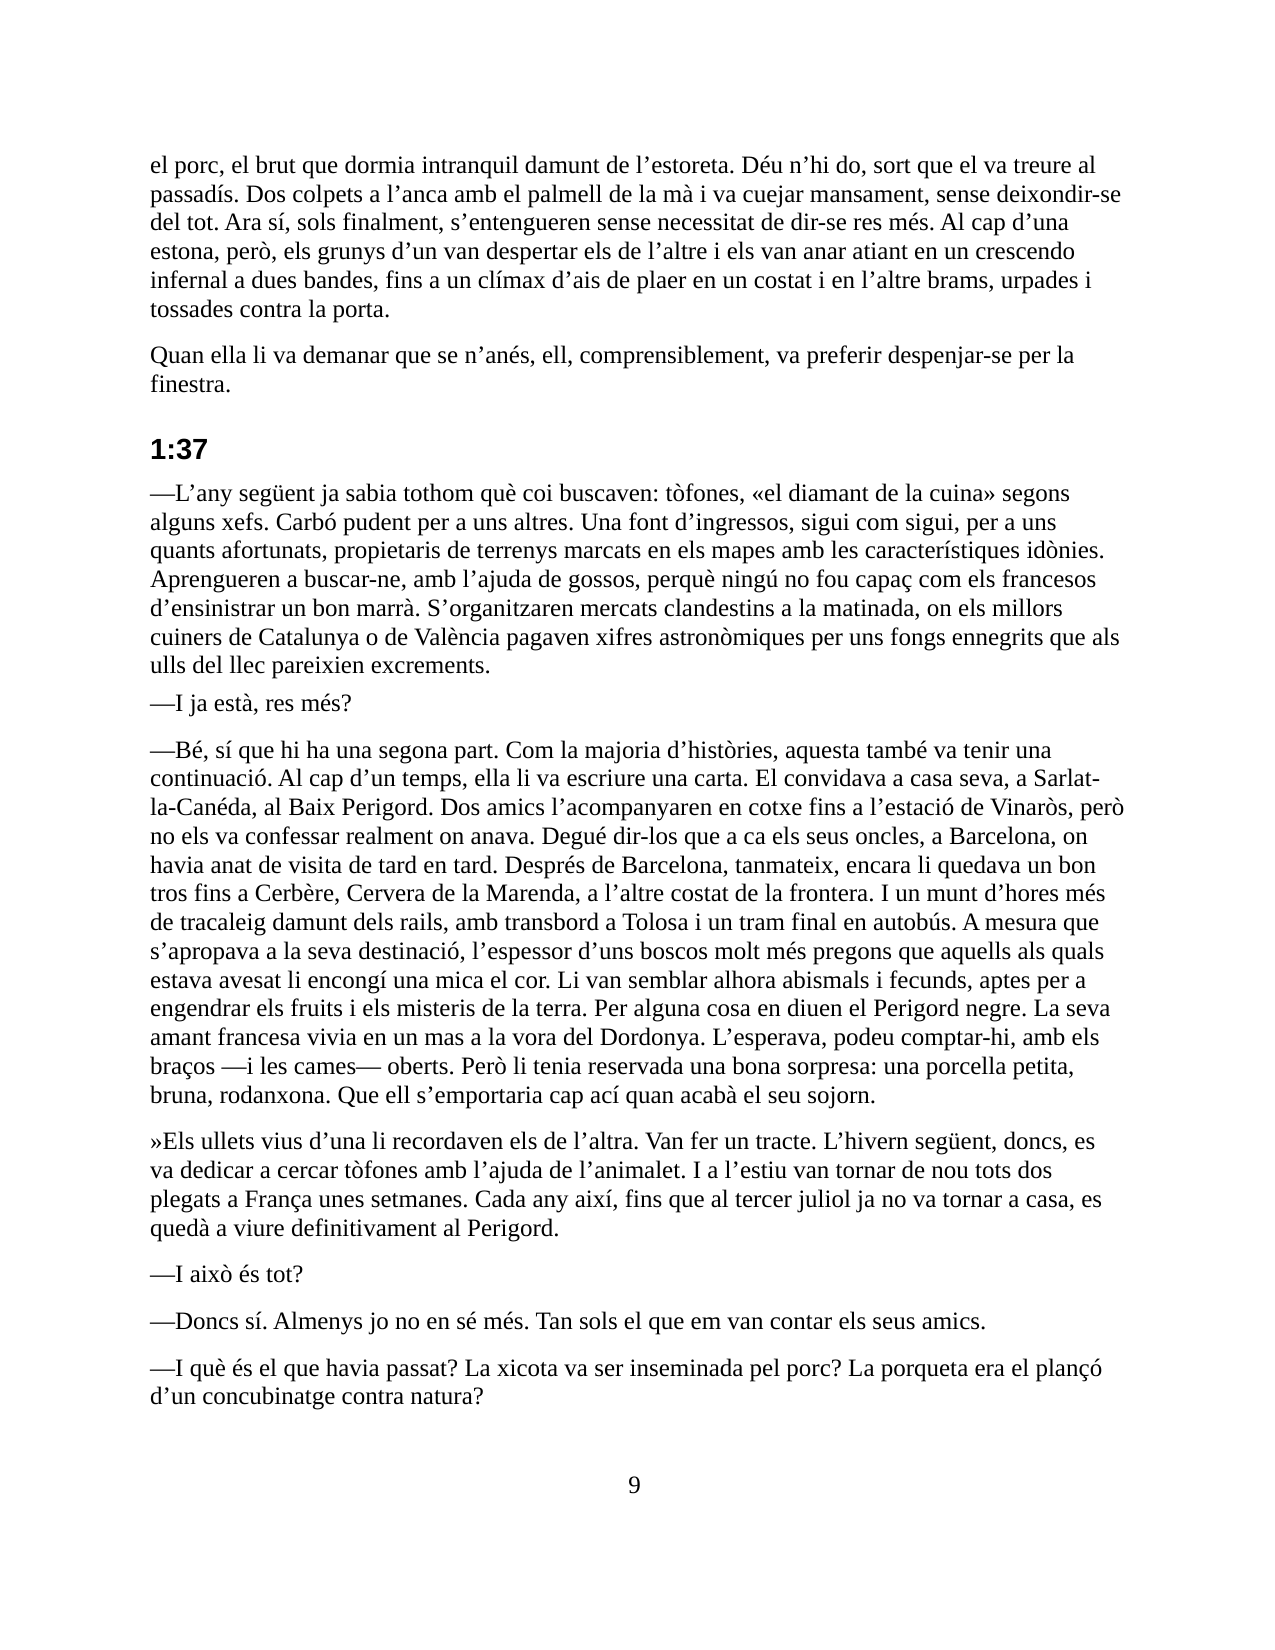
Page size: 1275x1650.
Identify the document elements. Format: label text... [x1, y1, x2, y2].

text —I això és tot? [150, 1259, 1125, 1288]
text »Els ullets vius d’una li recordaven els de l’altra. Van fer un tracte. L’hivern següent, doncs, es va dedicar a cercar tòfones amb l’ajuda de l’animalet. I a l’estiu van tornar de nou tots dos plegats a França unes setmanes. Cada any així, fins que al tercer juliol ja no va tornar a casa, es quedà a viure definitivament al Perigord. [150, 1126, 1125, 1241]
subtitle 1:37 [150, 432, 1125, 465]
text Quan ella li va demanar que se n’anés, ell, comprensiblement, va preferir despenjar-se per la finestra. [150, 340, 1125, 398]
text —I ja està, res més? [150, 688, 1125, 717]
text —I què és el que havia passat? La xicota va ser inseminada pel porc? La porqueta era el plançó d’un concubinatge contra natura? [150, 1353, 1125, 1410]
text —Bé, sí que hi ha una segona part. Com la majoria d’històries, aquesta també va tenir una continuació. Al cap d’un temps, ella li va escriure una carta. El convidava a casa seva, a Sarlat-la-Canéda, al Baix Perigord. Dos amics l’acompanyaren en cotxe fins a l’estació de Vinaròs, però no els va confessar realment on anava. Degué dir-los que a ca els seus oncles, a Barcelona, on havia anat de visita de tard en tard. Després de Barcelona, tanmateix, encara li quedava un bon tros fins a Cerbère, Cervera de la Marenda, a l’altre costat de la frontera. I un munt d’hores més de tracaleig damunt dels rails, amb transbord a Tolosa i un tram final en autobús. A mesura que s’apropava a la seva destinació, l’espessor d’uns boscos molt més pregons que aquells als quals estava avesat li encongí una mica el cor. Li van semblar alhora abismals i fecunds, aptes per a engendrar els fruits i els misteris de la terra. Per alguna cosa en diuen el Perigord negre. La seva amant francesa vivia en un mas a la vora del Dordonya. L’esperava, podeu comptar-hi, amb els braços —i les cames— oberts. Però li tenia reservada una bona sorpresa: una porcella petita, bruna, rodanxona. Que ell s’emportaria cap ací quan acabà el seu sojorn. [150, 735, 1125, 1108]
text —L’any següent ja sabia tothom què coi buscaven: tòfones, «el diamant de la cuina» segons alguns xefs. Carbó pudent per a uns altres. Una font d’ingressos, sigui com sigui, per a uns quants afortunats, propietaris de terrenys marcats en els mapes amb les característiques idònies. Aprengueren a buscar-ne, amb l’ajuda de gossos, perquè ningú no fou capaç com els francesos d’ensinistrar un bon marrà. S’organitzaren mercats clandestins a la matinada, on els millors cuiners de Catalunya o de València pagaven xifres astronòmiques per uns fongs ennegrits que als ulls del llec pareixien excrements. [150, 478, 1125, 679]
text —Doncs sí. Almenys jo no en sé més. Tan sols el que em van contar els seus amics. [150, 1306, 1125, 1335]
text el porc, el brut que dormia intranquil damunt de l’estoreta. Déu n’hi do, sort que el va treure al passadís. Dos colpets a l’anca amb el palmell de la mà i va cuejar mansament, sense deixondir-se del tot. Ara sí, sols finalment, s’entengueren sense necessitat de dir-se res més. Al cap d’una estona, però, els grunys d’un van despertar els de l’altre i els van anar atiant en un crescendo infernal a dues bandes, fins a un clímax d’ais de plaer en un costat i en l’altre brams, urpades i tossades contra la porta. [150, 150, 1125, 322]
